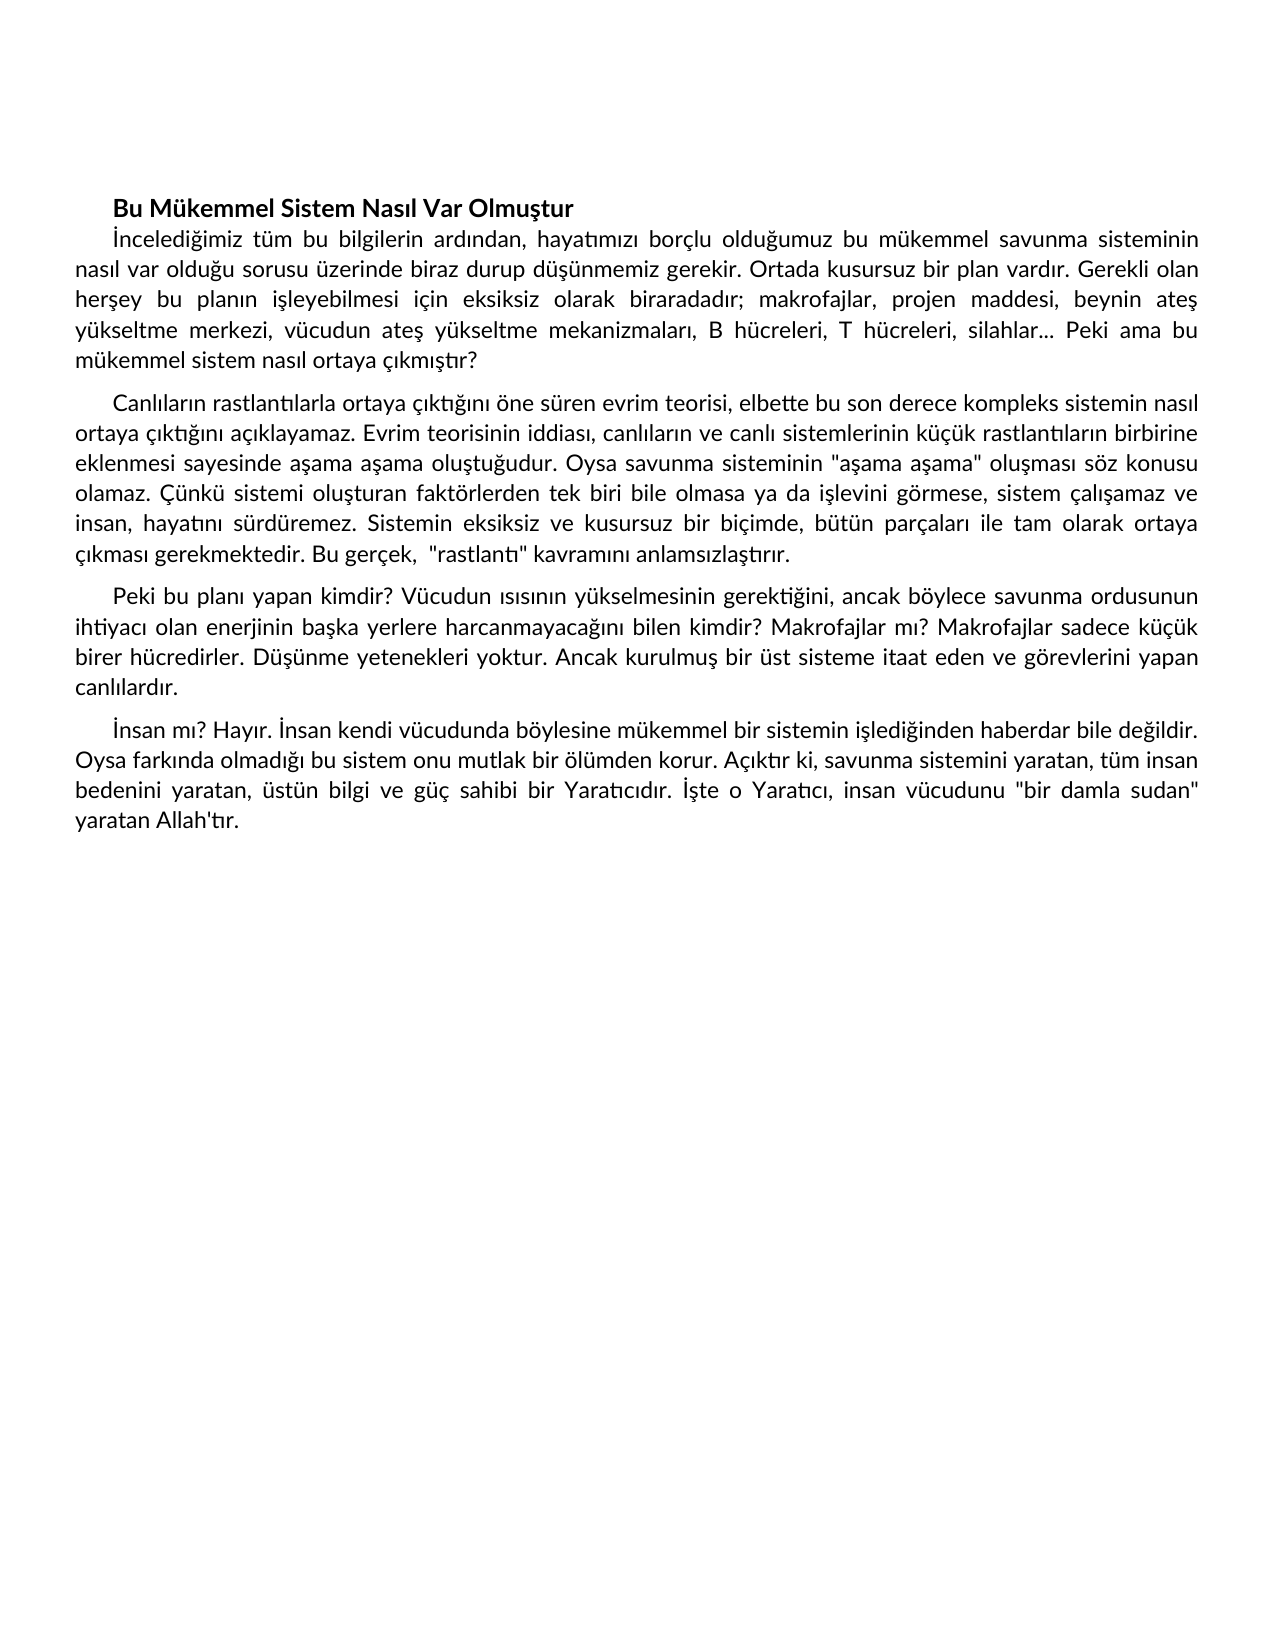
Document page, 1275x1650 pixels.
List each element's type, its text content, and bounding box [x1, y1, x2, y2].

text Peki bu planı yapan kimdir? Vücudun ısısının yükselmesinin gerektiğini, ancak böylece savunma ordusunun ihtiyacı olan enerjinin başka yerlere harcanmayacağını bilen kimdir? Makrofajlar mı? Makrofajlar sadece küçük birer hücredirler. Düşünme yetenekleri yoktur. Ancak kurulmuş bir üst sisteme itaat eden ve görevlerini yapan canlılardır. [75, 582, 1200, 700]
text İnsan mı? Hayır. İnsan kendi vücudunda böylesine mükemmel bir sistemin işlediğinden haberdar bile değildir. Oysa farkında olmadığı bu sistem onu mutlak bir ölümden korur. Açıktır ki, savunma sistemini yaratan, tüm insan bedenini yaratan, üstün bilgi ve güç sahibi bir Yaratıcıdır. İşte o Yaratıcı, insan vücudunu "bir damla sudan" yaratan Allah'tır. [75, 715, 1200, 833]
subtitle Bu Mükemmel Sistem Nasıl Var Olmuştur [112, 193, 1200, 223]
text İncelediğimiz tüm bu bilgilerin ardından, hayatımızı borçlu olduğumuz bu mükemmel savunma sisteminin nasıl var olduğu sorusu üzerinde biraz durup düşünmemiz gerekir. Ortada kusursuz bir plan vardır. Gerekli olan herşey bu planın işleyebilmesi için eksiksiz olarak biraradadır; makrofajlar, projen maddesi, beynin ateş yükseltme merkezi, vücudun ateş yükseltme mekanizmaları, B hücreleri, T hücreleri, silahlar... Peki ama bu mükemmel sistem nasıl ortaya çıkmıştır? [75, 225, 1200, 373]
text Canlıların rastlantılarla ortaya çıktığını öne süren evrim teorisi, elbette bu son derece kompleks sistemin nasıl ortaya çıktığını açıklayamaz. Evrim teorisinin iddiası, canlıların ve canlı sistemlerinin küçük rastlantıların birbirine eklenmesi sayesinde aşama aşama oluştuğudur. Oysa savunma sisteminin "aşama aşama" oluşması söz konusu olamaz. Çünkü sistemi oluşturan faktörlerden tek biri bile olmasa ya da işlevini görmese, sistem çalışamaz ve insan, hayatını sürdüremez. Sistemin eksiksiz ve kusursuz bir biçimde, bütün parçaları ile tam olarak ortaya çıkması gerekmektedir. Bu gerçek, "rastlantı" kavramını anlamsızlaştırır. [75, 388, 1200, 567]
